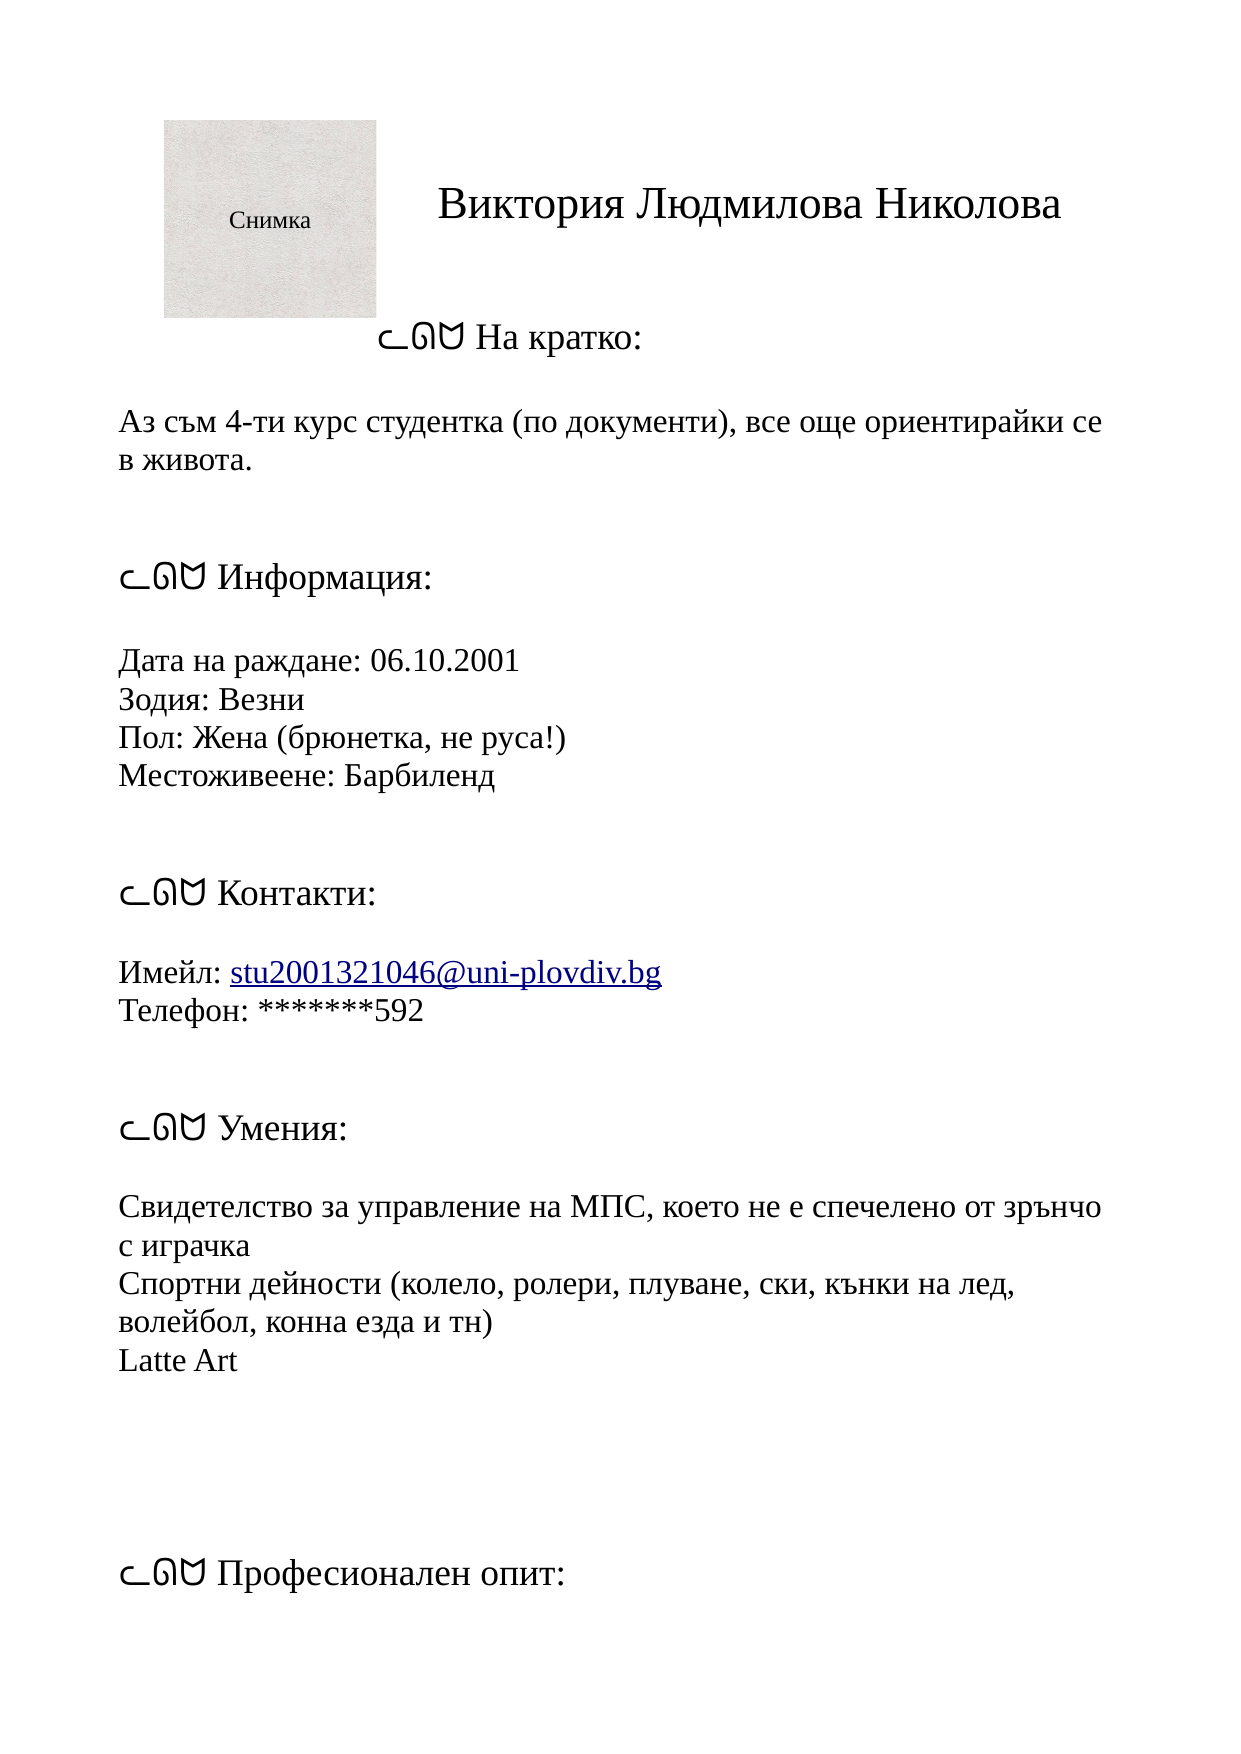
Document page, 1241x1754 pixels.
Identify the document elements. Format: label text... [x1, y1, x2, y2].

text ᓚᘏᗢ Професионален опит: [118, 1551, 1122, 1594]
text ᓚᘏᗢ Контакти: [118, 870, 1122, 913]
text Пол: Жена (брюнетка, не руса!) [118, 717, 1122, 755]
text Имейл: stu2001321046@uni-plovdiv.bg [118, 952, 1122, 990]
text Аз съм 4-ти курс студентка (по документи), все още ориентирайки се в живота. [118, 401, 1122, 477]
text Latte Art [118, 1340, 1122, 1378]
text ᓚᘏᗢ На кратко: [118, 314, 1122, 358]
text Зодия: Везни [118, 679, 1122, 717]
text Телефон: *******592 [118, 990, 1122, 1028]
text [118, 176, 163, 228]
text Дата на раждане: 06.10.2001 [118, 640, 1122, 679]
text ᓚᘏᗢ Информация: [118, 554, 1122, 597]
picture [163, 120, 377, 318]
text Свидетелство за управление на МПС, което не е спечелено от зрънчо с играчка [118, 1187, 1122, 1263]
text ᓚᘏᗢ Умения: [118, 1105, 1122, 1148]
text Виктория Людмилова Николова [377, 176, 1122, 228]
text Местоживеене: Барбиленд [118, 755, 1122, 794]
text Спортни дейности (колело, ролери, плуване, ски, кънки на лед, волейбол, конна езда и тн) [118, 1263, 1122, 1340]
